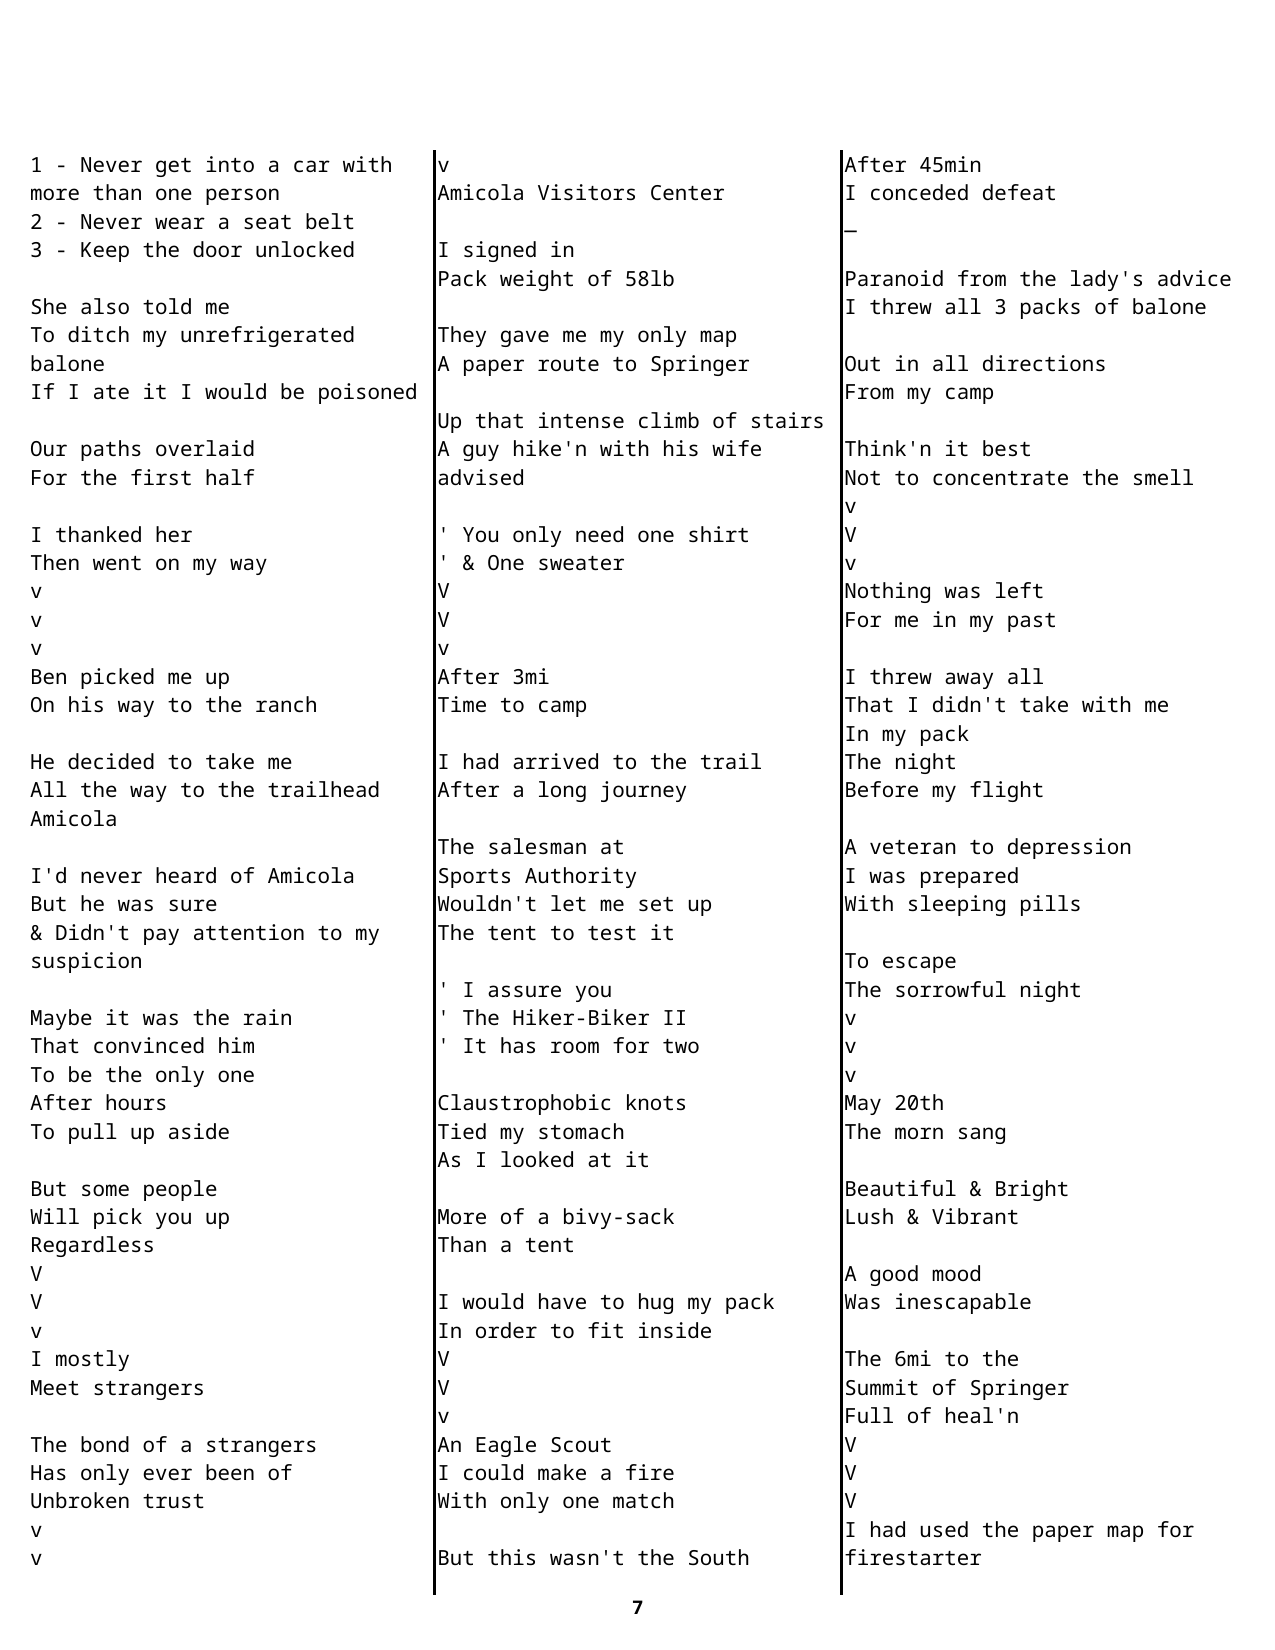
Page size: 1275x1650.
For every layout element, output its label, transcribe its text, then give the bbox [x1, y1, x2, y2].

text ' The Hiker-Biker II [437, 1003, 838, 1032]
text To be the only one [30, 1060, 431, 1088]
text V [437, 577, 838, 605]
text Has only ever been of [30, 1458, 431, 1487]
text v [30, 577, 431, 605]
text I conceded defeat [844, 178, 1245, 207]
text Sports Authority [437, 861, 838, 889]
text v [844, 491, 1245, 520]
text As I looked at it [437, 1145, 838, 1174]
text v [844, 1003, 1245, 1032]
text _ [844, 207, 1245, 235]
text But he was sure [30, 889, 431, 918]
text In order to fit inside [437, 1316, 838, 1344]
text I'd never heard of Amicola [30, 861, 431, 889]
text Not to concentrate the smell [844, 463, 1245, 491]
text The bond of a strangers [30, 1430, 431, 1458]
text & Didn't pay attention to my suspicion [30, 918, 431, 975]
text V [844, 1430, 1245, 1458]
text I threw away all [844, 662, 1245, 690]
text She also told me [30, 292, 431, 321]
text The salesman at [437, 832, 838, 861]
text 1 - Never get into a car with more than one person [30, 150, 431, 207]
text Unbroken trust [30, 1487, 431, 1515]
text I could make a fire [437, 1458, 838, 1487]
text v [30, 605, 431, 633]
text v [30, 1316, 431, 1344]
text v [844, 548, 1245, 577]
text Claustrophobic knots [437, 1088, 838, 1117]
text With only one match [437, 1487, 838, 1515]
text Up that intense climb of stairs [437, 406, 838, 434]
text After a long journey [437, 776, 838, 804]
text Was inescapable [844, 1287, 1245, 1316]
text But some people [30, 1174, 431, 1202]
text v [30, 1543, 431, 1572]
text A good mood [844, 1259, 1245, 1287]
text ' & One sweater [437, 548, 838, 577]
text The sorrowful night [844, 975, 1245, 1003]
text After 45min [844, 150, 1245, 178]
text Time to camp [437, 690, 838, 719]
text On his way to the ranch [30, 690, 431, 719]
text For the first half [30, 463, 431, 491]
text They gave me my only map [437, 321, 838, 349]
text In my pack [844, 719, 1245, 747]
text I threw all 3 packs of balone [844, 292, 1245, 321]
text Paranoid from the lady's advice [844, 264, 1245, 292]
text To pull up aside [30, 1117, 431, 1145]
text With sleeping pills [844, 889, 1245, 918]
text May 20th [844, 1088, 1245, 1117]
text A guy hike'n with his wife advised [437, 434, 838, 491]
text After hours [30, 1088, 431, 1117]
text Lush & Vibrant [844, 1202, 1245, 1231]
text More of a bivy-sack [437, 1202, 838, 1231]
text He decided to take me [30, 747, 431, 776]
text The 6mi to the [844, 1344, 1245, 1373]
text That I didn't take with me [844, 690, 1245, 719]
text ' I assure you [437, 975, 838, 1003]
text ' You only need one shirt [437, 520, 838, 548]
text v [437, 150, 838, 178]
text Out in all directions [844, 349, 1245, 377]
text V [30, 1259, 431, 1287]
text I thanked her [30, 520, 431, 548]
text V [844, 1458, 1245, 1487]
text I had arrived to the trail [437, 747, 838, 776]
text Maybe it was the rain [30, 1003, 431, 1032]
text An Eagle Scout [437, 1430, 838, 1458]
text After 3mi [437, 662, 838, 690]
text Than a tent [437, 1231, 838, 1259]
text Our paths overlaid [30, 434, 431, 463]
text Full of heal'n [844, 1401, 1245, 1430]
text I mostly [30, 1344, 431, 1373]
text All the way to the trailhead [30, 776, 431, 804]
text V [437, 605, 838, 633]
text Amicola [30, 804, 431, 832]
text ' It has room for two [437, 1032, 838, 1060]
text V [844, 1487, 1245, 1515]
text Then went on my way [30, 548, 431, 577]
text To ditch my unrefrigerated balone [30, 321, 431, 377]
text Nothing was left [844, 577, 1245, 605]
text I had used the paper map for firestarter [844, 1515, 1245, 1572]
text A paper route to Springer [437, 349, 838, 377]
text v [844, 1060, 1245, 1088]
text A veteran to depression [844, 832, 1245, 861]
text v [30, 1515, 431, 1543]
text Amicola Visitors Center [437, 178, 838, 207]
text 2 - Never wear a seat belt [30, 207, 431, 235]
text But this wasn't the South [437, 1543, 838, 1572]
text If I ate it I would be poisoned [30, 377, 431, 406]
text From my camp [844, 377, 1245, 406]
text Meet strangers [30, 1373, 431, 1401]
text 3 - Keep the door unlocked [30, 235, 431, 264]
text For me in my past [844, 605, 1245, 633]
text V [437, 1373, 838, 1401]
text Tied my stomach [437, 1117, 838, 1145]
text Pack weight of 58lb [437, 264, 838, 292]
text I was prepared [844, 861, 1245, 889]
text Ben picked me up [30, 662, 431, 690]
text Summit of Springer [844, 1373, 1245, 1401]
text Will pick you up [30, 1202, 431, 1231]
text v [844, 1032, 1245, 1060]
text V [437, 1344, 838, 1373]
text I signed in [437, 235, 838, 264]
text The tent to test it [437, 918, 838, 946]
text v [437, 1401, 838, 1430]
text Think'n it best [844, 434, 1245, 463]
text To escape [844, 946, 1245, 975]
text The morn sang [844, 1117, 1245, 1145]
text That convinced him [30, 1032, 431, 1060]
text V [844, 520, 1245, 548]
text Beautiful & Bright [844, 1174, 1245, 1202]
text Wouldn't let me set up [437, 889, 838, 918]
text Regardless [30, 1231, 431, 1259]
text Before my flight [844, 776, 1245, 804]
text v [30, 633, 431, 662]
text V [30, 1287, 431, 1316]
text The night [844, 747, 1245, 776]
text I would have to hug my pack [437, 1287, 838, 1316]
text v [437, 633, 838, 662]
